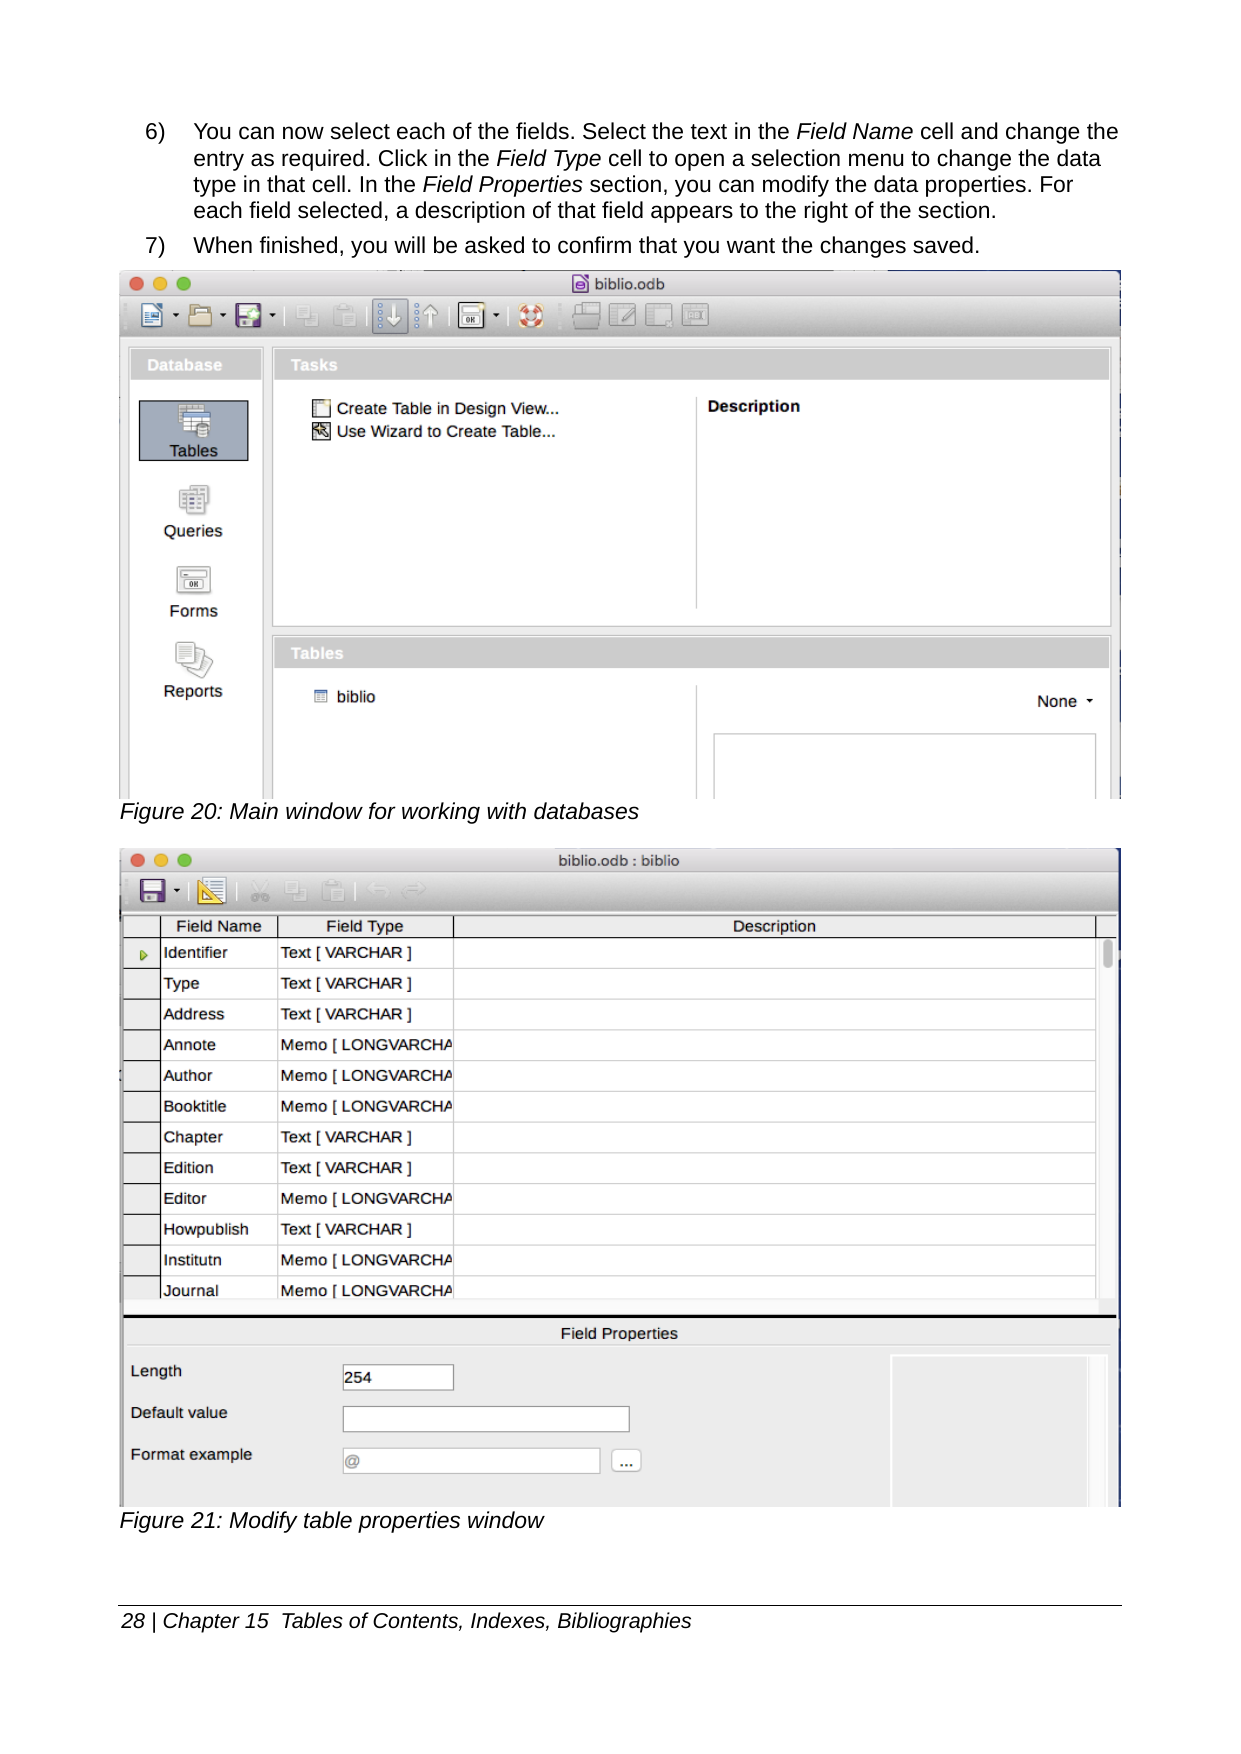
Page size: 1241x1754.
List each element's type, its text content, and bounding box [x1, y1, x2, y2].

text Figure 21: Modify table properties window [119, 1507, 1121, 1533]
picture [119, 848, 1121, 1507]
list You can now select each of the fields. Select the text in the Field Name cell and change the entry as required. Click in the Field Type cell to open a selection menu to change the data type in that cell. In the Field Properties section, you can modify the data properties. For each field selected, a description of that field appears to the right of the section. [165, 118, 1122, 223]
list When finished, you will be asked to confirm that you want the changes saved. [165, 232, 1122, 259]
text Figure 20: Main window for working with databases [119, 799, 1121, 824]
picture [119, 270, 1121, 799]
